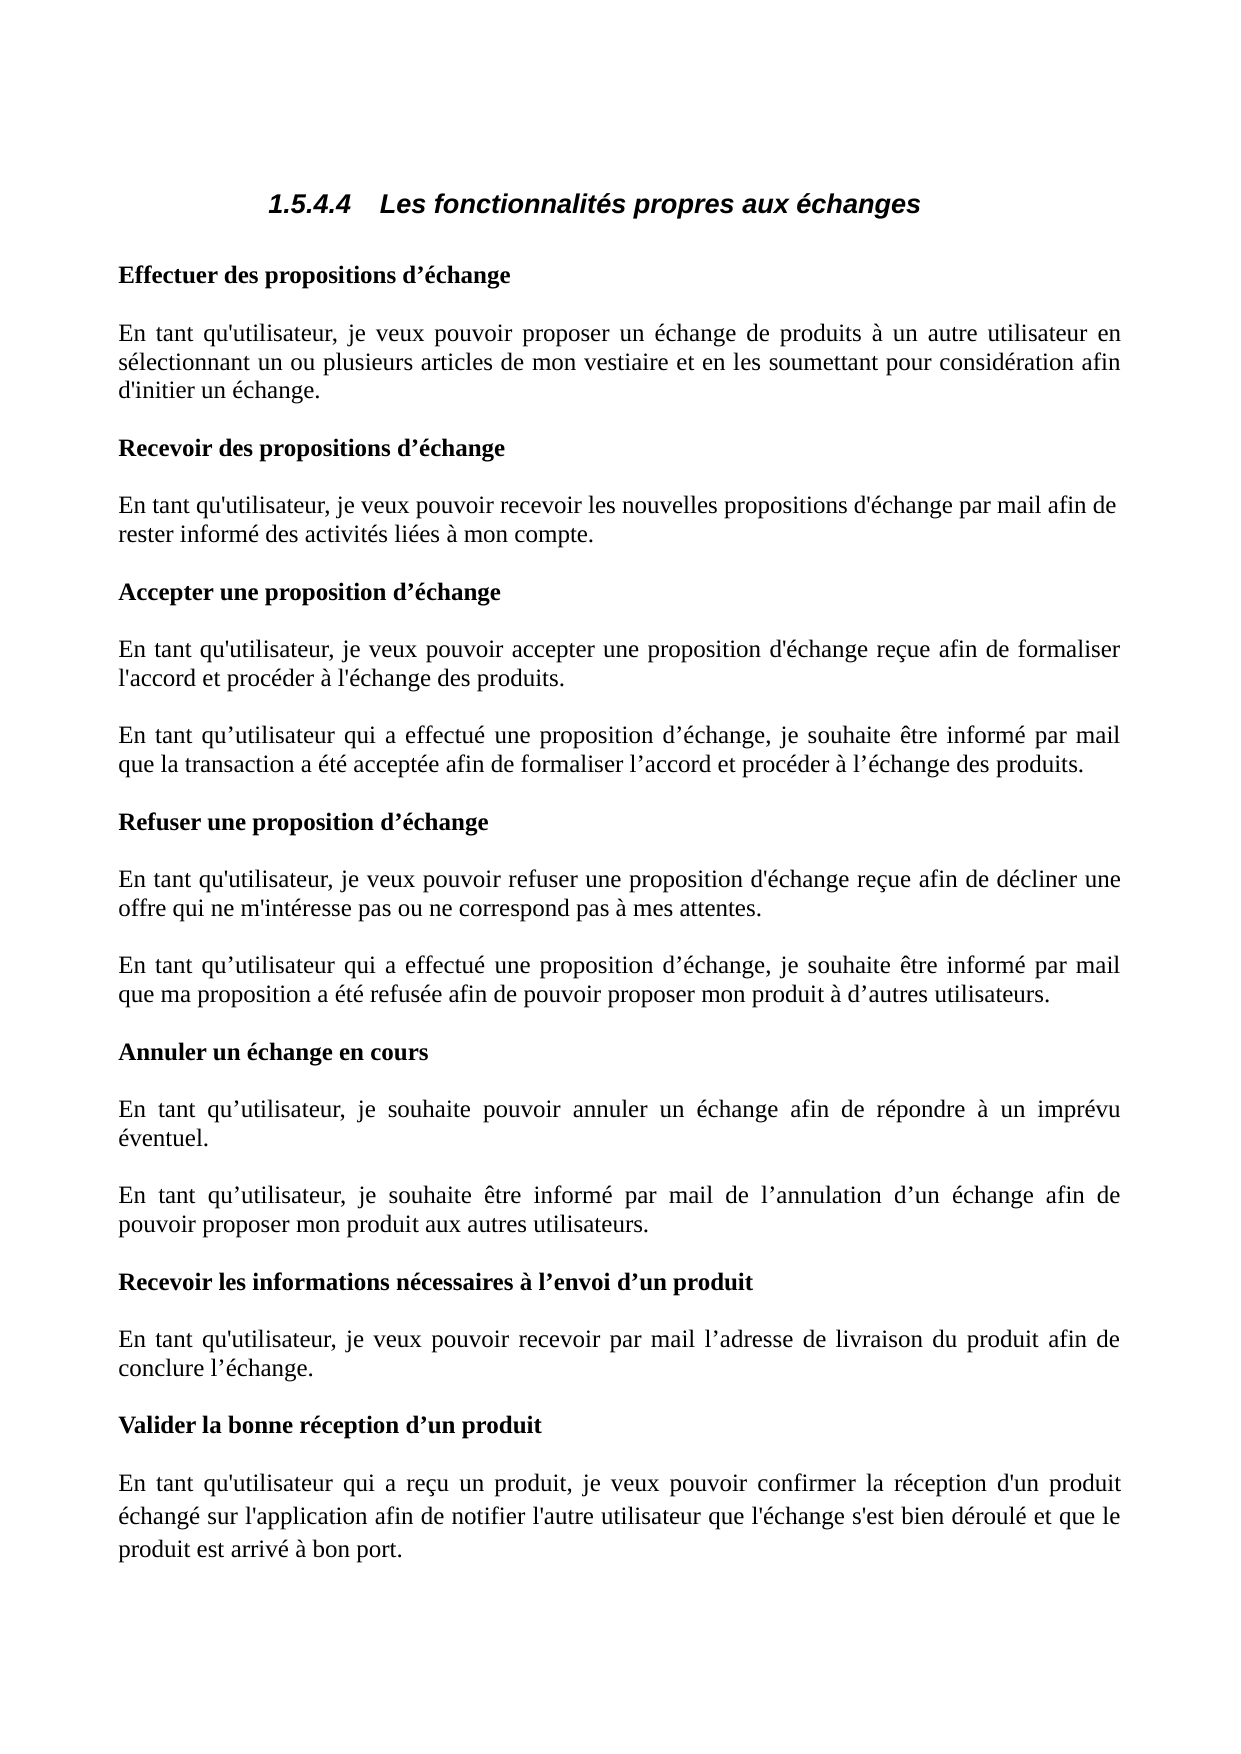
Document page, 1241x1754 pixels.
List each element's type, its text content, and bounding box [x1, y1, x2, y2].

text En tant qu'utilisateur qui a reçu un produit, je veux pouvoir confirmer la réception d'un produit échangé sur l'application afin de notifier l'autre utilisateur que l'échange s'est bien déroulé et que le produit est arrivé à bon port. [118, 1468, 1122, 1563]
text Refuser une proposition d’échange [118, 807, 1122, 836]
text En tant qu'utilisateur, je veux pouvoir recevoir les nouvelles propositions d'échange par mail afin de rester informé des activités liées à mon compte. [118, 491, 1122, 548]
subtitle Les fonctionnalités propres aux échanges [268, 188, 1122, 219]
text En tant qu'utilisateur, je veux pouvoir refuser une proposition d'échange reçue afin de décliner une offre qui ne m'intéresse pas ou ne correspond pas à mes attentes. [118, 864, 1122, 922]
text Valider la bonne réception d’un produit [118, 1411, 1122, 1439]
text En tant qu’utilisateur, je souhaite être informé par mail de l’annulation d’un échange afin de pouvoir proposer mon produit aux autres utilisateurs. [118, 1181, 1122, 1238]
text En tant qu'utilisateur, je veux pouvoir accepter une proposition d'échange reçue afin de formaliser l'accord et procéder à l'échange des produits. [118, 634, 1122, 692]
text En tant qu’utilisateur qui a effectué une proposition d’échange, je souhaite être informé par mail que ma proposition a été refusée afin de pouvoir proposer mon produit à d’autres utilisateurs. [118, 951, 1122, 1008]
text Annuler un échange en cours [118, 1037, 1122, 1066]
text Recevoir des propositions d’échange [118, 433, 1122, 462]
text Effectuer des propositions d’échange [118, 261, 1122, 289]
text En tant qu'utilisateur, je veux pouvoir recevoir par mail l’adresse de livraison du produit afin de conclure l’échange. [118, 1324, 1122, 1382]
text En tant qu’utilisateur qui a effectué une proposition d’échange, je souhaite être informé par mail que la transaction a été acceptée afin de formaliser l’accord et procéder à l’échange des produits. [118, 721, 1122, 778]
text Accepter une proposition d’échange [118, 577, 1122, 606]
text En tant qu'utilisateur, je veux pouvoir proposer un échange de produits à un autre utilisateur en sélectionnant un ou plusieurs articles de mon vestiaire et en les soumettant pour considération afin d'initier un échange. [118, 318, 1122, 404]
text Recevoir les informations nécessaires à l’envoi d’un produit [118, 1267, 1122, 1296]
text En tant qu’utilisateur, je souhaite pouvoir annuler un échange afin de répondre à un imprévu éventuel. [118, 1094, 1122, 1152]
